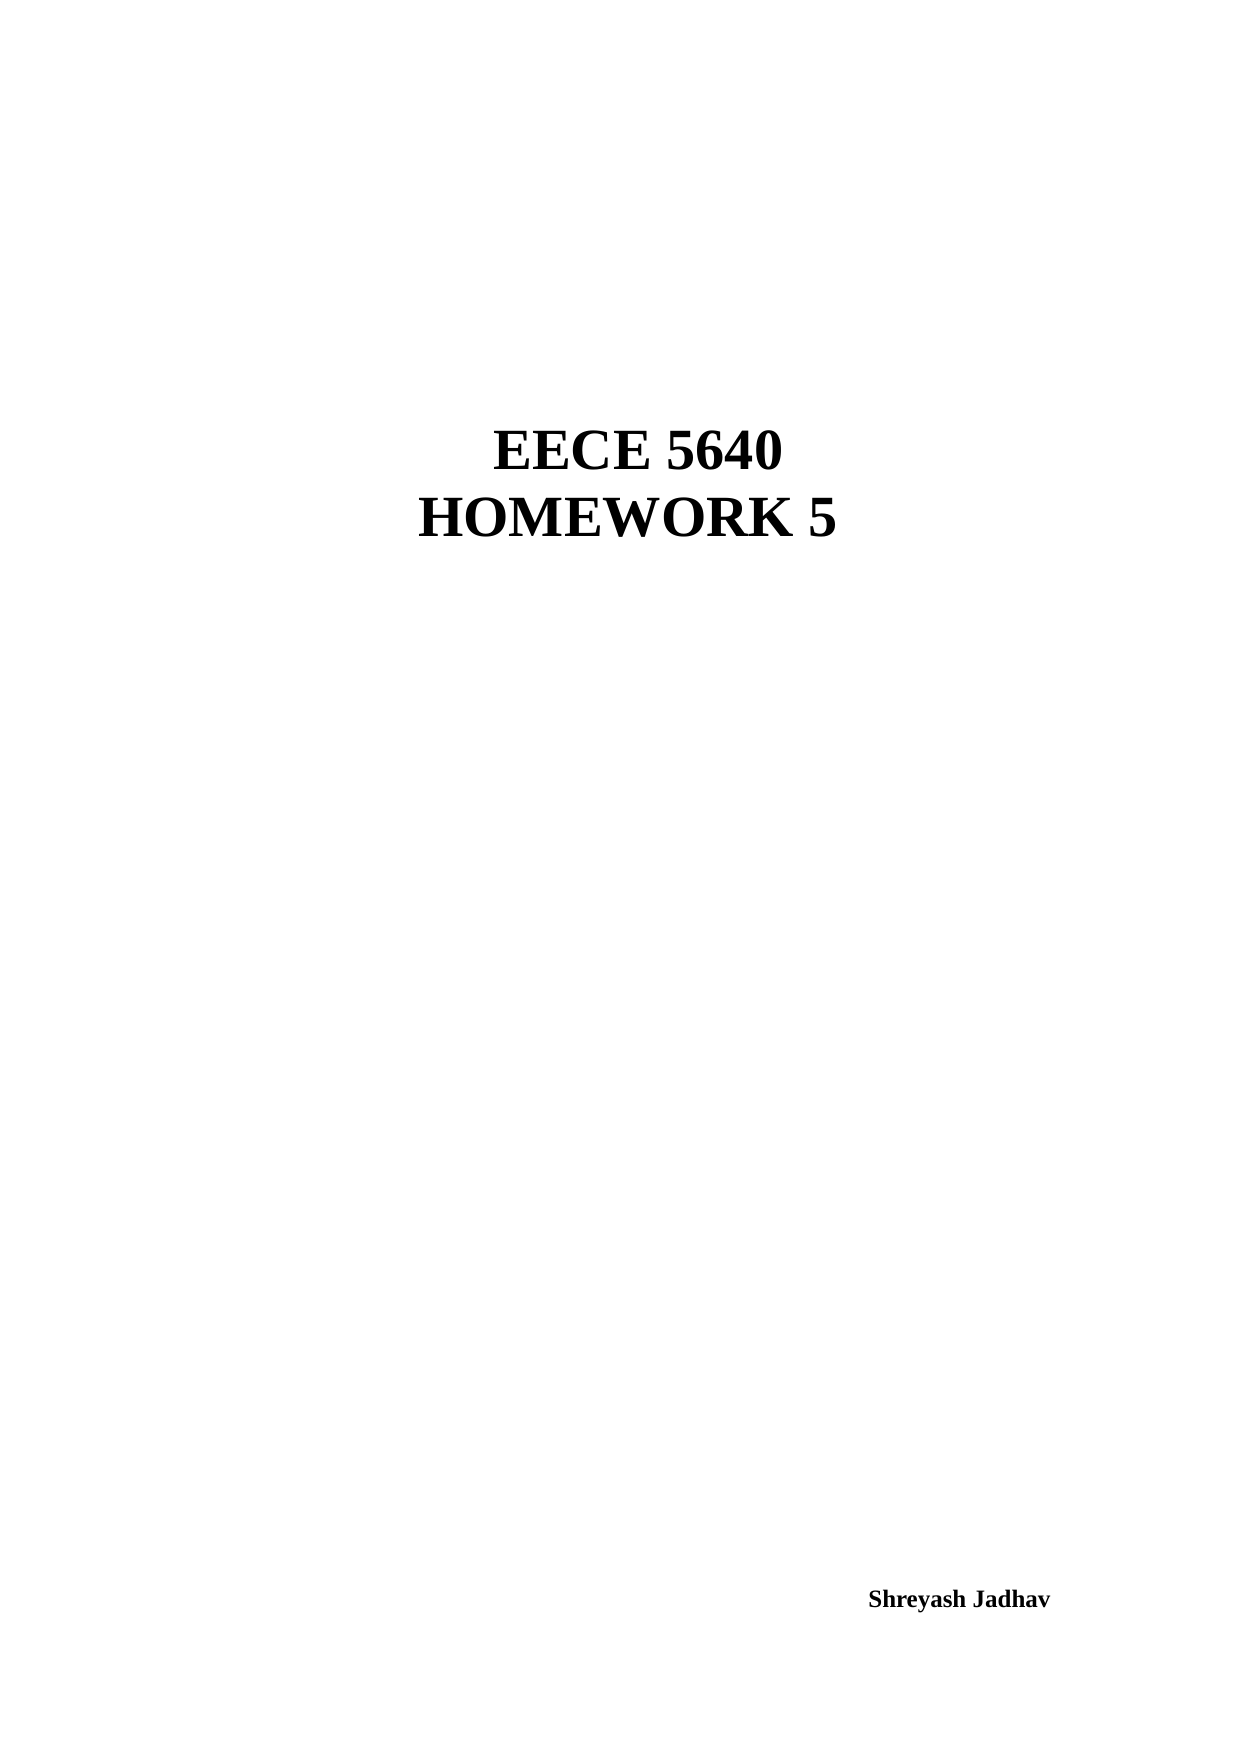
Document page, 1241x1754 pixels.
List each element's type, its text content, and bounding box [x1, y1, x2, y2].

text Shreyash Jadhav [118, 1584, 1122, 1613]
text EECE 5640 [118, 415, 1122, 482]
text HOMEWORK 5 [118, 482, 1122, 549]
